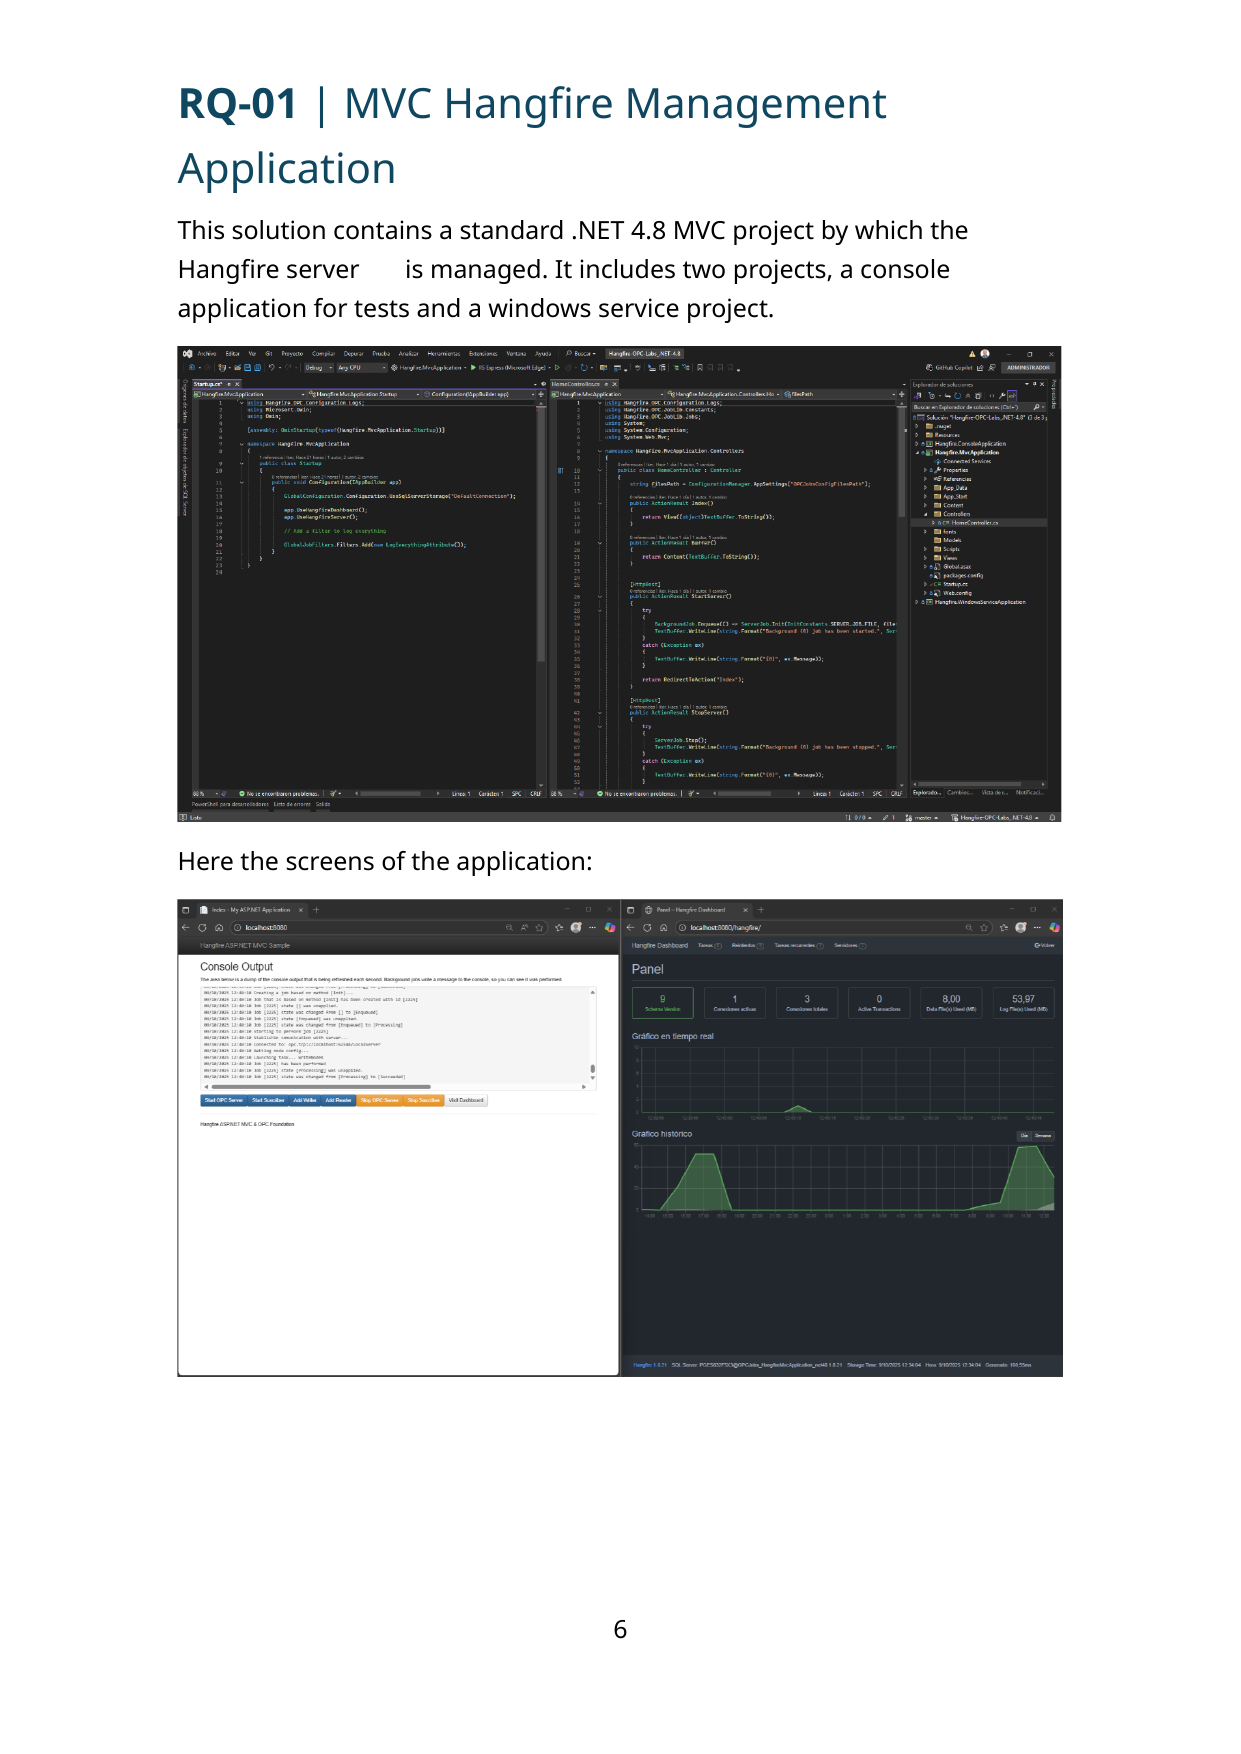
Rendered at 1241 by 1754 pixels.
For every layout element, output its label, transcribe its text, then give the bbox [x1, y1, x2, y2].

picture [177, 346, 1062, 822]
text Here the screens of the application: [177, 844, 1063, 878]
picture [177, 899, 1063, 1377]
text This solution contains a standard .NET 4.8 MVC project by which the Hangfire server is managed. It includes two projects, a console application for tests and a windows service project. [177, 212, 1063, 325]
subtitle RQ-01 | MVC Hangfire Management Application [177, 74, 1063, 196]
